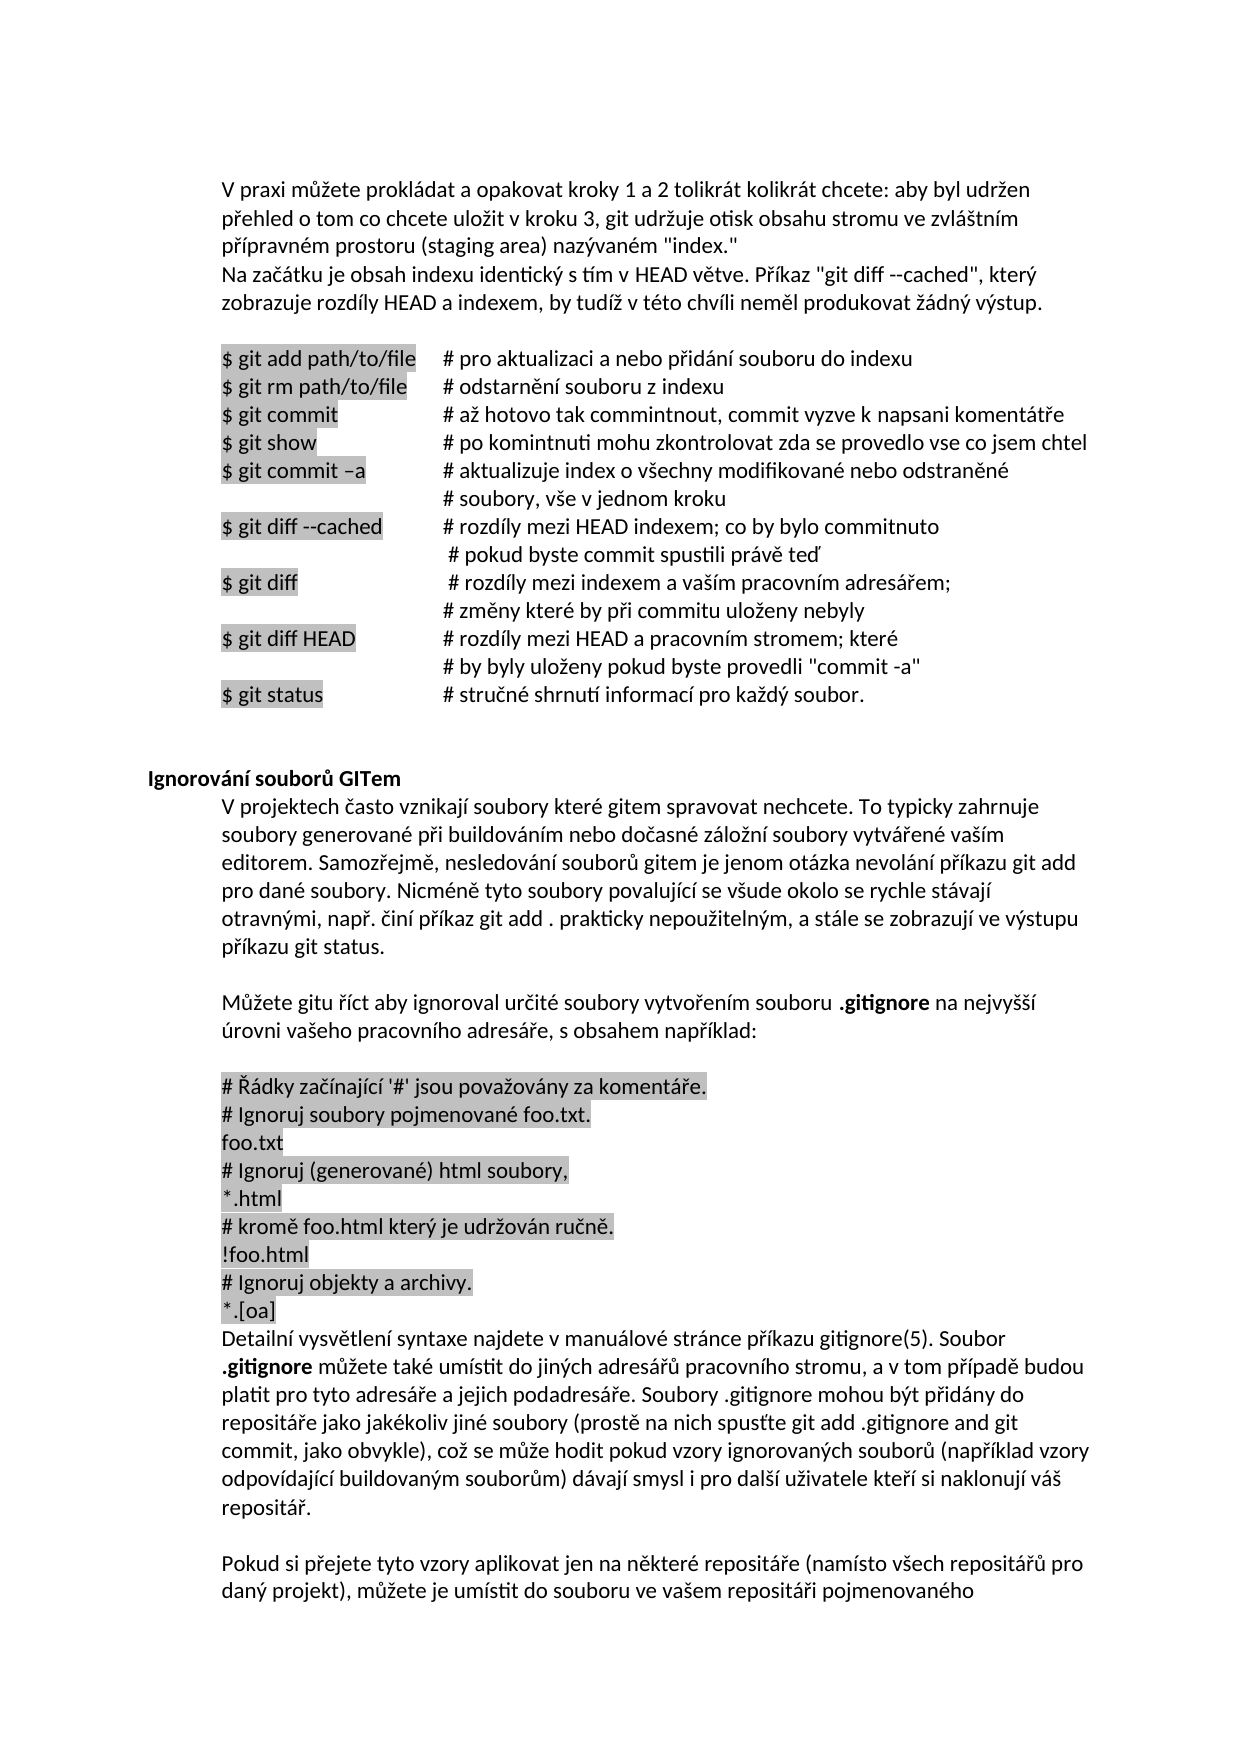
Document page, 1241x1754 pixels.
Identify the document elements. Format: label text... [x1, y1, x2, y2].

text $ git diff # rozdíly mezi indexem a vaším pracovním adresářem; [221, 568, 1093, 596]
text # Ignoruj (generované) html soubory, [221, 1156, 1093, 1184]
text Můžete gitu říct aby ignoroval určité soubory vytvořením souboru .gitignore na nejvyšší úrovni vašeho pracovního adresáře, s obsahem například: [221, 988, 1093, 1044]
text $ git diff --cached # rozdíly mezi HEAD indexem; co by bylo commitnuto [221, 512, 1093, 540]
text $ git rm path/to/file # odstarnění souboru z indexu [221, 372, 1093, 400]
text # Ignoruj objekty a archivy. [221, 1268, 1093, 1296]
text V praxi můžete prokládat a opakovat kroky 1 a 2 tolikrát kolikrát chcete: aby byl udržen přehled o tom co chcete uložit v kroku 3, git udržuje otisk obsahu stromu ve zvláštním přípravném prostoru (staging area) nazývaném "index." [221, 176, 1093, 260]
text Ignorování souborů GITem [148, 764, 1093, 792]
text # Řádky začínající '#' jsou považovány za komentáře. [221, 1072, 1093, 1100]
text $ git add path/to/file # pro aktualizaci a nebo přidání souboru do indexu [221, 344, 1093, 372]
text $ git diff HEAD # rozdíly mezi HEAD a pracovním stromem; které [221, 624, 1093, 652]
text # kromě foo.html který je udržován ručně. [221, 1212, 1093, 1240]
text $ git commit # až hotovo tak commintnout, commit vyzve k napsani komentátře [221, 400, 1093, 428]
text # změny které by při commitu uloženy nebyly [221, 596, 1093, 624]
text Detailní vysvětlení syntaxe najdete v manuálové stránce příkazu gitignore(5). Soubor .gitignore můžete také umístit do jiných adresářů pracovního stromu, a v tom případě budou platit pro tyto adresáře a jejich podadresáře. Soubory .gitignore mohou být přidány do repositáře jako jakékoliv jiné soubory (prostě na nich spusťte git add .gitignore and git commit, jako obvykle), což se může hodit pokud vzory ignorovaných souborů (například vzory odpovídající buildovaným souborům) dávají smysl i pro další uživatele kteří si naklonují váš repositář. [221, 1324, 1093, 1521]
text *.[oa] [221, 1296, 1093, 1324]
text V projektech často vznikají soubory které gitem spravovat nechcete. To typicky zahrnuje soubory generované při buildováním nebo dočasné záložní soubory vytvářené vaším editorem. Samozřejmě, nesledování souborů gitem je jenom otázka nevolání příkazu git add pro dané soubory. Nicméně tyto soubory povalující se všude okolo se rychle stávají otravnými, např. činí příkaz git add . prakticky nepoužitelným, a stále se zobrazují ve výstupu příkazu git status. [221, 792, 1093, 960]
text foo.txt [221, 1128, 1093, 1156]
text # soubory, vše v jednom kroku [443, 484, 1093, 512]
text Pokud si přejete tyto vzory aplikovat jen na některé repositáře (namísto všech repositářů pro daný projekt), můžete je umístit do souboru ve vašem repositáři pojmenovaného [221, 1549, 1093, 1605]
text !foo.html [221, 1240, 1093, 1268]
text # Ignoruj soubory pojmenované foo.txt. [221, 1100, 1093, 1128]
text *.html [221, 1184, 1093, 1212]
text Na začátku je obsah indexu identický s tím v HEAD větve. Příkaz "git diff --cached", který zobrazuje rozdíly HEAD a indexem, by tudíž v této chvíli neměl produkovat žádný výstup. [221, 260, 1093, 316]
text # pokud byste commit spustili právě teď [221, 540, 1093, 568]
text $ git status # stručné shrnutí informací pro každý soubor. [221, 680, 1093, 708]
text $ git show # po komintnuti mohu zkontrolovat zda se provedlo vse co jsem chtel [221, 428, 1093, 456]
text # by byly uloženy pokud byste provedli "commit -a" [221, 652, 1093, 680]
text $ git commit –a # aktualizuje index o všechny modifikované nebo odstraněné [221, 456, 1093, 484]
